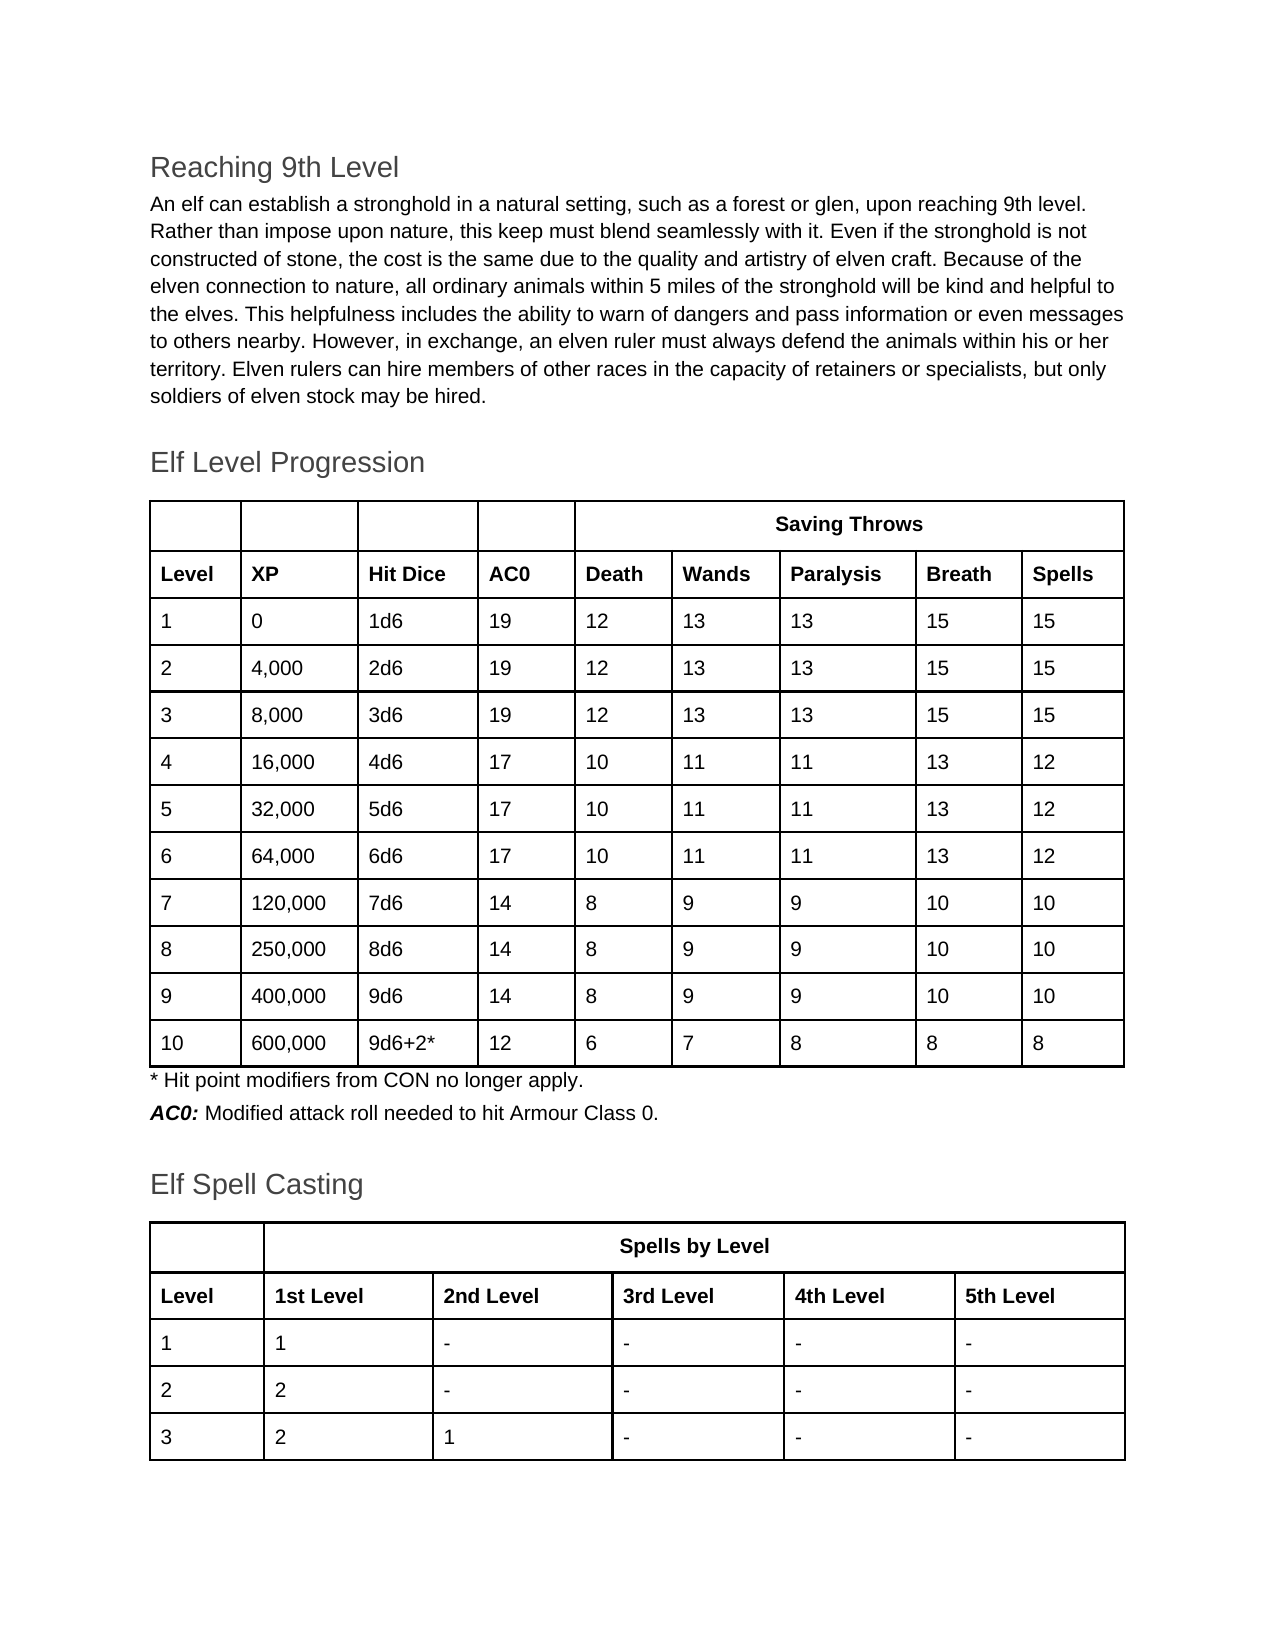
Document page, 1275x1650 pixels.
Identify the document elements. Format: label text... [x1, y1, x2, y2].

table_cell 15 [917, 693, 1021, 737]
table_cell 10 [1023, 880, 1123, 925]
table_cell 15 [917, 599, 1021, 643]
table_cell 2nd Level [434, 1274, 611, 1318]
table_cell 1 [151, 599, 240, 643]
table_cell 8 [576, 927, 671, 972]
table_cell 13 [673, 646, 779, 690]
table_cell 6 [151, 833, 240, 878]
text AC0: Modified attack roll needed to hit Armour Class 0. [150, 1101, 1125, 1124]
table_cell - [434, 1367, 611, 1412]
table_cell 17 [479, 739, 574, 784]
table_cell 9 [781, 880, 915, 925]
subtitle Reaching 9th Level [150, 150, 1125, 183]
table_cell 13 [781, 599, 915, 643]
table_cell 11 [781, 786, 915, 831]
table_cell 4th Level [785, 1274, 954, 1318]
table_cell 1 [265, 1320, 432, 1365]
table_cell - [956, 1414, 1124, 1459]
table_header [359, 502, 477, 550]
table_cell 6d6 [359, 833, 477, 878]
table_header Spells by Level [265, 1224, 1124, 1271]
table_cell 17 [479, 833, 574, 878]
table_cell 10 [917, 927, 1021, 972]
table_cell 15 [917, 646, 1021, 690]
table_header [242, 502, 357, 550]
table_header [151, 1224, 263, 1271]
table_cell 1st Level [265, 1274, 432, 1318]
table_cell 13 [917, 739, 1021, 784]
subtitle Elf Level Progression [150, 445, 1125, 479]
table_cell 14 [479, 974, 574, 1018]
table_cell 7d6 [359, 880, 477, 925]
table_cell 12 [479, 1021, 574, 1065]
table_cell 10 [576, 833, 671, 878]
table_cell 13 [917, 786, 1021, 831]
table_cell 3rd Level [614, 1274, 783, 1318]
table_cell - [785, 1320, 954, 1365]
table_cell 2 [151, 646, 240, 690]
table_cell 12 [1023, 833, 1123, 878]
table_cell 15 [1023, 599, 1123, 643]
table_cell 10 [576, 786, 671, 831]
table_cell 1d6 [359, 599, 477, 643]
table_cell - [785, 1367, 954, 1412]
table_cell 4d6 [359, 739, 477, 784]
table_cell 10 [1023, 974, 1123, 1018]
table_cell 3d6 [359, 693, 477, 737]
table_header Saving Throws [576, 502, 1123, 550]
table_cell 12 [576, 646, 671, 690]
table_cell 32,000 [242, 786, 357, 831]
table_cell 12 [1023, 739, 1123, 784]
table_cell 7 [673, 1021, 779, 1065]
table_cell 5d6 [359, 786, 477, 831]
table_cell 9d6+2* [359, 1021, 477, 1065]
table_cell - [614, 1367, 783, 1412]
table_cell 8 [576, 880, 671, 925]
table_cell 250,000 [242, 927, 357, 972]
table_cell Hit Dice [359, 552, 477, 597]
table_cell 9 [151, 974, 240, 1018]
table_cell - [956, 1367, 1124, 1412]
table_cell - [956, 1320, 1124, 1365]
table_cell 11 [673, 786, 779, 831]
table_cell 19 [479, 646, 574, 690]
table_cell 9 [673, 880, 779, 925]
table_cell - [434, 1320, 611, 1365]
table_cell 11 [673, 833, 779, 878]
text * Hit point modifiers from CON no longer apply. [150, 1068, 1125, 1091]
table_cell AC0 [479, 552, 574, 597]
table_cell 13 [917, 833, 1021, 878]
table_cell 12 [576, 599, 671, 643]
table_cell Death [576, 552, 671, 597]
table_cell 11 [781, 739, 915, 784]
table_cell 3 [151, 1414, 263, 1459]
table_cell 8 [917, 1021, 1021, 1065]
table_cell 13 [781, 693, 915, 737]
table_cell - [614, 1320, 783, 1365]
table_cell 9 [673, 927, 779, 972]
table_cell 10 [151, 1021, 240, 1065]
table_cell 8 [1023, 1021, 1123, 1065]
table_cell 13 [673, 693, 779, 737]
table_cell 2 [265, 1367, 432, 1412]
table_cell Paralysis [781, 552, 915, 597]
table_cell 11 [673, 739, 779, 784]
table_cell 600,000 [242, 1021, 357, 1065]
table_cell 1 [434, 1414, 611, 1459]
table_cell 400,000 [242, 974, 357, 1018]
table_cell 9d6 [359, 974, 477, 1018]
table_cell 14 [479, 927, 574, 972]
table_cell 0 [242, 599, 357, 643]
table_cell 10 [1023, 927, 1123, 972]
table_cell 10 [917, 974, 1021, 1018]
table_cell 14 [479, 880, 574, 925]
table_cell 9 [781, 974, 915, 1018]
table_cell 19 [479, 693, 574, 737]
table_cell 8 [151, 927, 240, 972]
table_cell Spells [1023, 552, 1123, 597]
table_cell 2 [265, 1414, 432, 1459]
table_cell - [785, 1414, 954, 1459]
table_cell 3 [151, 693, 240, 737]
table_cell 8 [781, 1021, 915, 1065]
table_cell 8d6 [359, 927, 477, 972]
table_cell 8 [576, 974, 671, 1018]
table_cell 17 [479, 786, 574, 831]
table_cell 15 [1023, 693, 1123, 737]
table_cell Wands [673, 552, 779, 597]
table_cell 64,000 [242, 833, 357, 878]
table_cell 1 [151, 1320, 263, 1365]
table_cell 12 [576, 693, 671, 737]
table_cell Level [151, 1274, 263, 1318]
table_cell 19 [479, 599, 574, 643]
table_cell 6 [576, 1021, 671, 1065]
subtitle Elf Spell Casting [150, 1167, 1125, 1200]
text An elf can establish a stronghold in a natural setting, such as a forest or glen, upon reaching 9th level. Rather than impose upon nature, this keep must blend seamlessly with it. Even if the stronghold is not constructed of stone, the cost is the same due to the quality and artistry of elven craft. Because of the elven connection to nature, all ordinary animals within 5 miles of the stronghold will be kind and helpful to the elves. This helpfulness includes the ability to warn of dangers and pass information or even messages to others nearby. However, in exchange, an elven ruler must always defend the animals within his or her territory. Elven rulers can hire members of other races in the capacity of retainers or specialists, but only soldiers of elven stock may be hired. [150, 192, 1125, 408]
table_cell 7 [151, 880, 240, 925]
table_cell 2d6 [359, 646, 477, 690]
table_cell 2 [151, 1367, 263, 1412]
table_cell 15 [1023, 646, 1123, 690]
table_cell 9 [673, 974, 779, 1018]
table_cell Breath [917, 552, 1021, 597]
table_cell 5 [151, 786, 240, 831]
table_cell 12 [1023, 786, 1123, 831]
table_cell 13 [781, 646, 915, 690]
table_cell Level [151, 552, 240, 597]
table_cell - [614, 1414, 783, 1459]
table_cell 13 [673, 599, 779, 643]
table_cell 8,000 [242, 693, 357, 737]
table_cell 16,000 [242, 739, 357, 784]
table_cell 10 [576, 739, 671, 784]
table_header [479, 502, 574, 550]
table_cell 11 [781, 833, 915, 878]
table_cell 4 [151, 739, 240, 784]
table_cell 5th Level [956, 1274, 1124, 1318]
table_cell 9 [781, 927, 915, 972]
table_cell 4,000 [242, 646, 357, 690]
table_cell 120,000 [242, 880, 357, 925]
table_header [151, 502, 240, 550]
table_cell 10 [917, 880, 1021, 925]
table_cell XP [242, 552, 357, 597]
